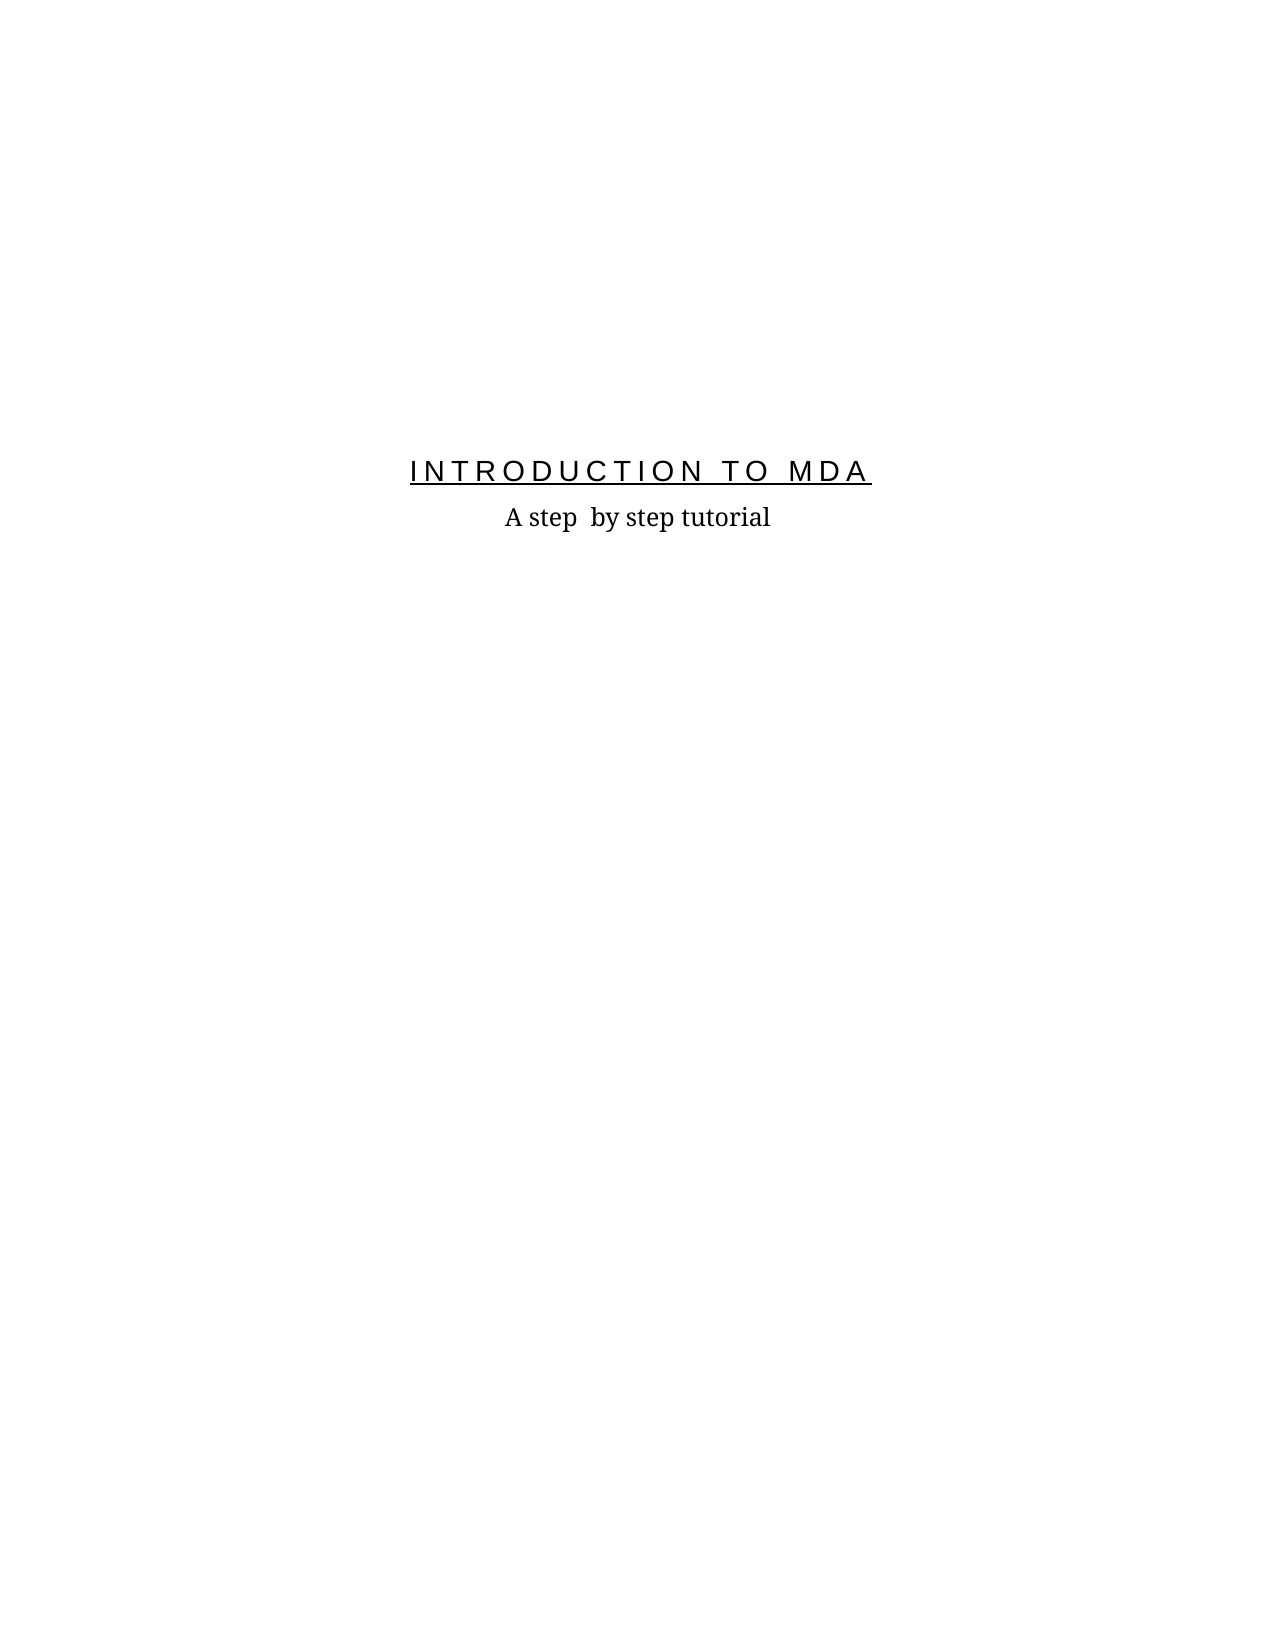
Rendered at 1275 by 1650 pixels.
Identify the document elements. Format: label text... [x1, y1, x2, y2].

text A step by step tutorial [187, 500, 1087, 534]
subtitle Introduction to MDA [187, 454, 1087, 487]
